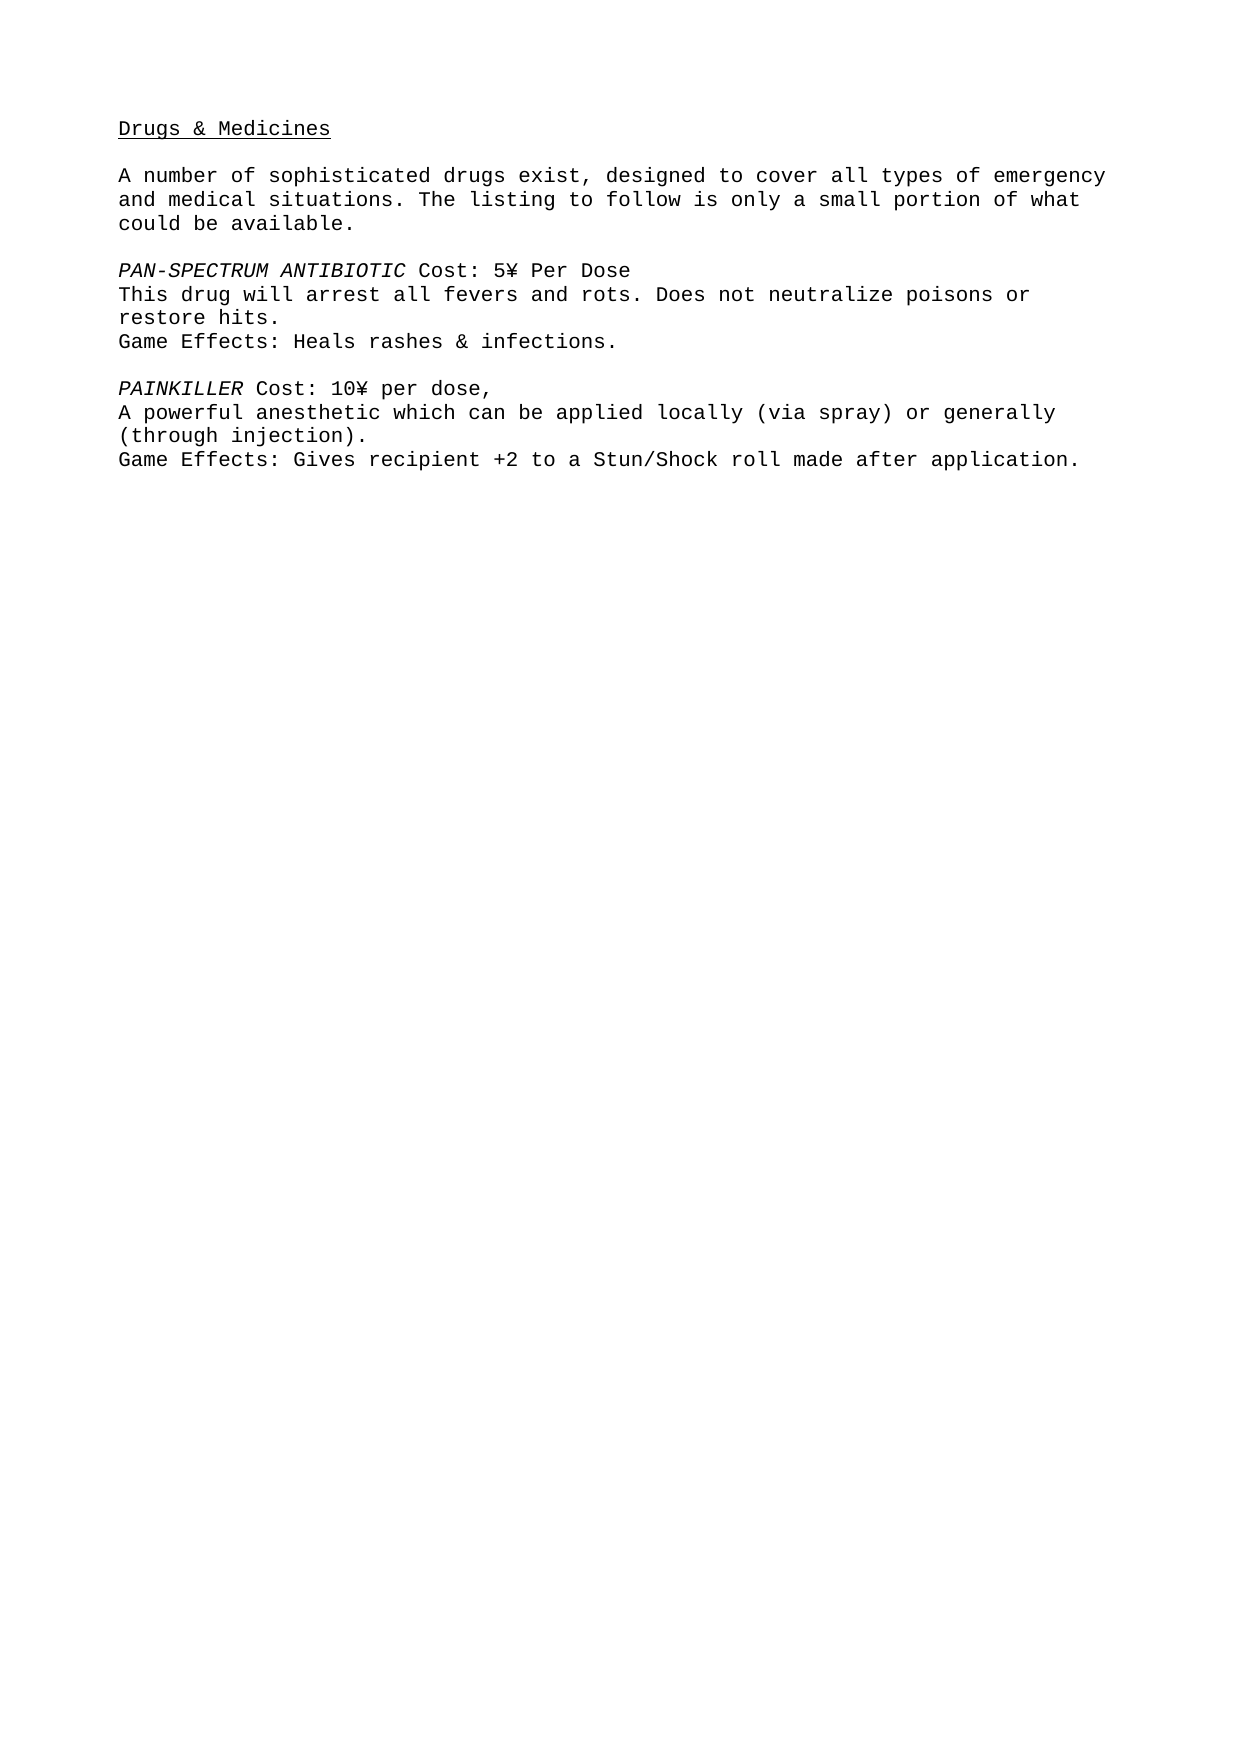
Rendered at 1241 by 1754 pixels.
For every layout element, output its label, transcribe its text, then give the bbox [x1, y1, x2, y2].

text This drug will arrest all fevers and rots. Does not neutralize poisons or restore hits. [118, 284, 1122, 331]
text Drugs & Medicines [118, 118, 1122, 142]
text Game Effects: Gives recipient +2 to a Stun/Shock roll made after application. [118, 449, 1122, 473]
text A powerful anesthetic which can be applied locally (via spray) or generally (through injection). [118, 402, 1122, 449]
text PAN-SPECTRUM ANTIBIOTIC Cost: 5¥ Per Dose [118, 260, 1122, 284]
text PAINKILLER Cost: 10¥ per dose, [118, 378, 1122, 402]
text A number of sophisticated drugs exist, designed to cover all types of emergency and medical situations. The listing to follow is only a small portion of what could be available. [118, 165, 1122, 236]
text Game Effects: Heals rashes & infections. [118, 331, 1122, 354]
